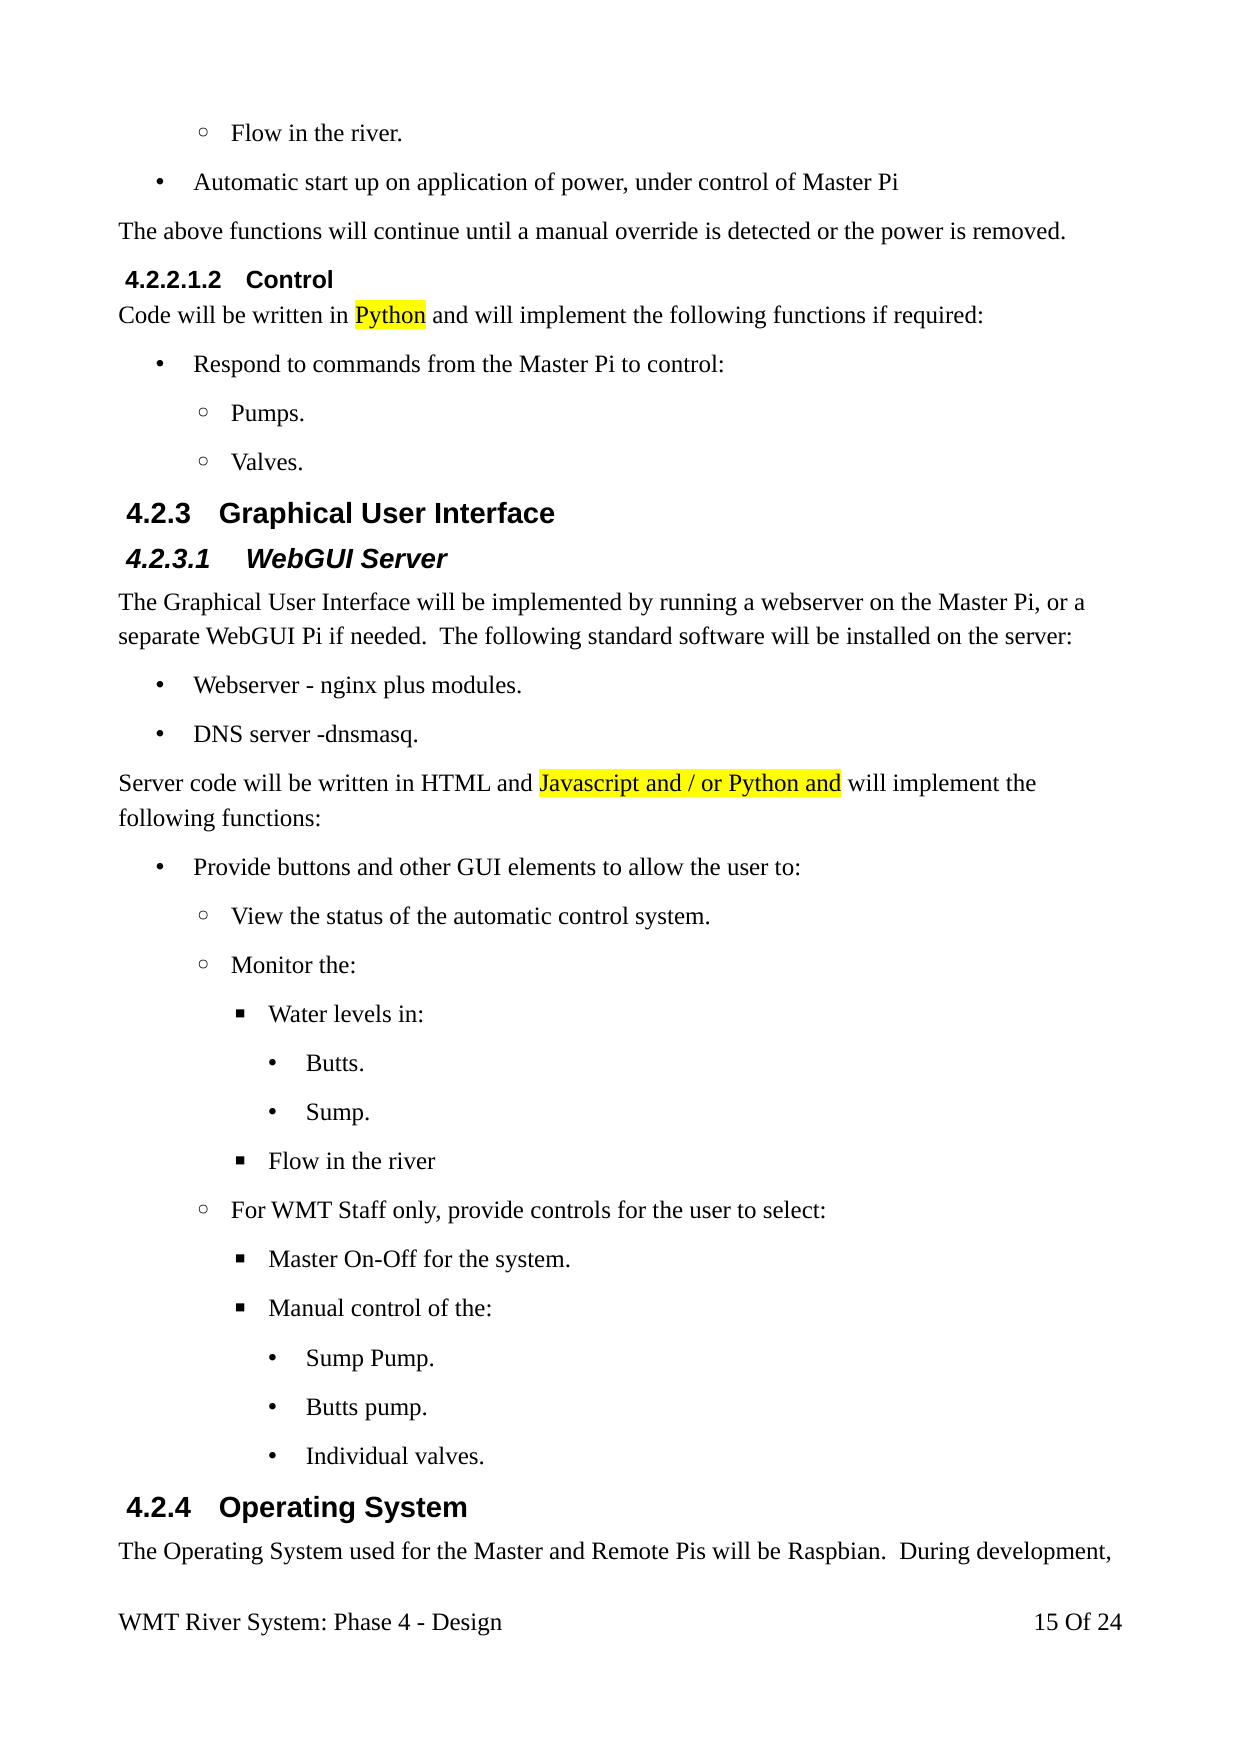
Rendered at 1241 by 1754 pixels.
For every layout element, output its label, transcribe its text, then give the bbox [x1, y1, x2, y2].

subtitle Operating System [118, 1490, 1122, 1523]
text Code will be written in Python and will implement the following functions if required: [118, 300, 1122, 329]
list For WMT Staff only, provide controls for the user to select: [193, 1195, 1122, 1224]
list Manual control of the: [231, 1293, 1122, 1322]
text Server code will be written in HTML and Javascript and / or Python and will implement the following functions: [118, 768, 1122, 832]
list Water levels in: [231, 999, 1122, 1028]
subtitle Graphical User Interface [118, 496, 1122, 530]
list Valves. [193, 447, 1122, 476]
text The Graphical User Interface will be implemented by running a webserver on the Master Pi, or a separate WebGUI Pi if needed. The following standard software will be installed on the server: [118, 587, 1122, 650]
list Webserver - nginx plus modules. [156, 670, 1122, 699]
list Flow in the river. [193, 118, 1122, 147]
list Flow in the river [231, 1146, 1122, 1175]
list Sump. [268, 1097, 1122, 1126]
list Monitor the: [193, 950, 1122, 979]
text The above functions will continue until a manual override is detected or the power is removed. [118, 216, 1122, 245]
list Master On-Off for the system. [231, 1244, 1122, 1273]
list Butts pump. [268, 1392, 1122, 1420]
text The Operating System used for the Master and Remote Pis will be Raspbian. During development, [118, 1536, 1122, 1564]
list Automatic start up on application of power, under control of Master Pi [156, 167, 1122, 196]
subtitle Control [118, 265, 1122, 294]
list Provide buttons and other GUI elements to allow the user to: [156, 852, 1122, 881]
list DNS server -dnsmasq. [156, 719, 1122, 748]
list Sump Pump. [268, 1343, 1122, 1371]
list Individual valves. [268, 1441, 1122, 1469]
subtitle WebGUI Server [118, 542, 1122, 574]
list View the status of the automatic control system. [193, 901, 1122, 930]
list Butts. [268, 1048, 1122, 1077]
list Respond to commands from the Master Pi to control: [156, 349, 1122, 378]
list Pumps. [193, 398, 1122, 427]
